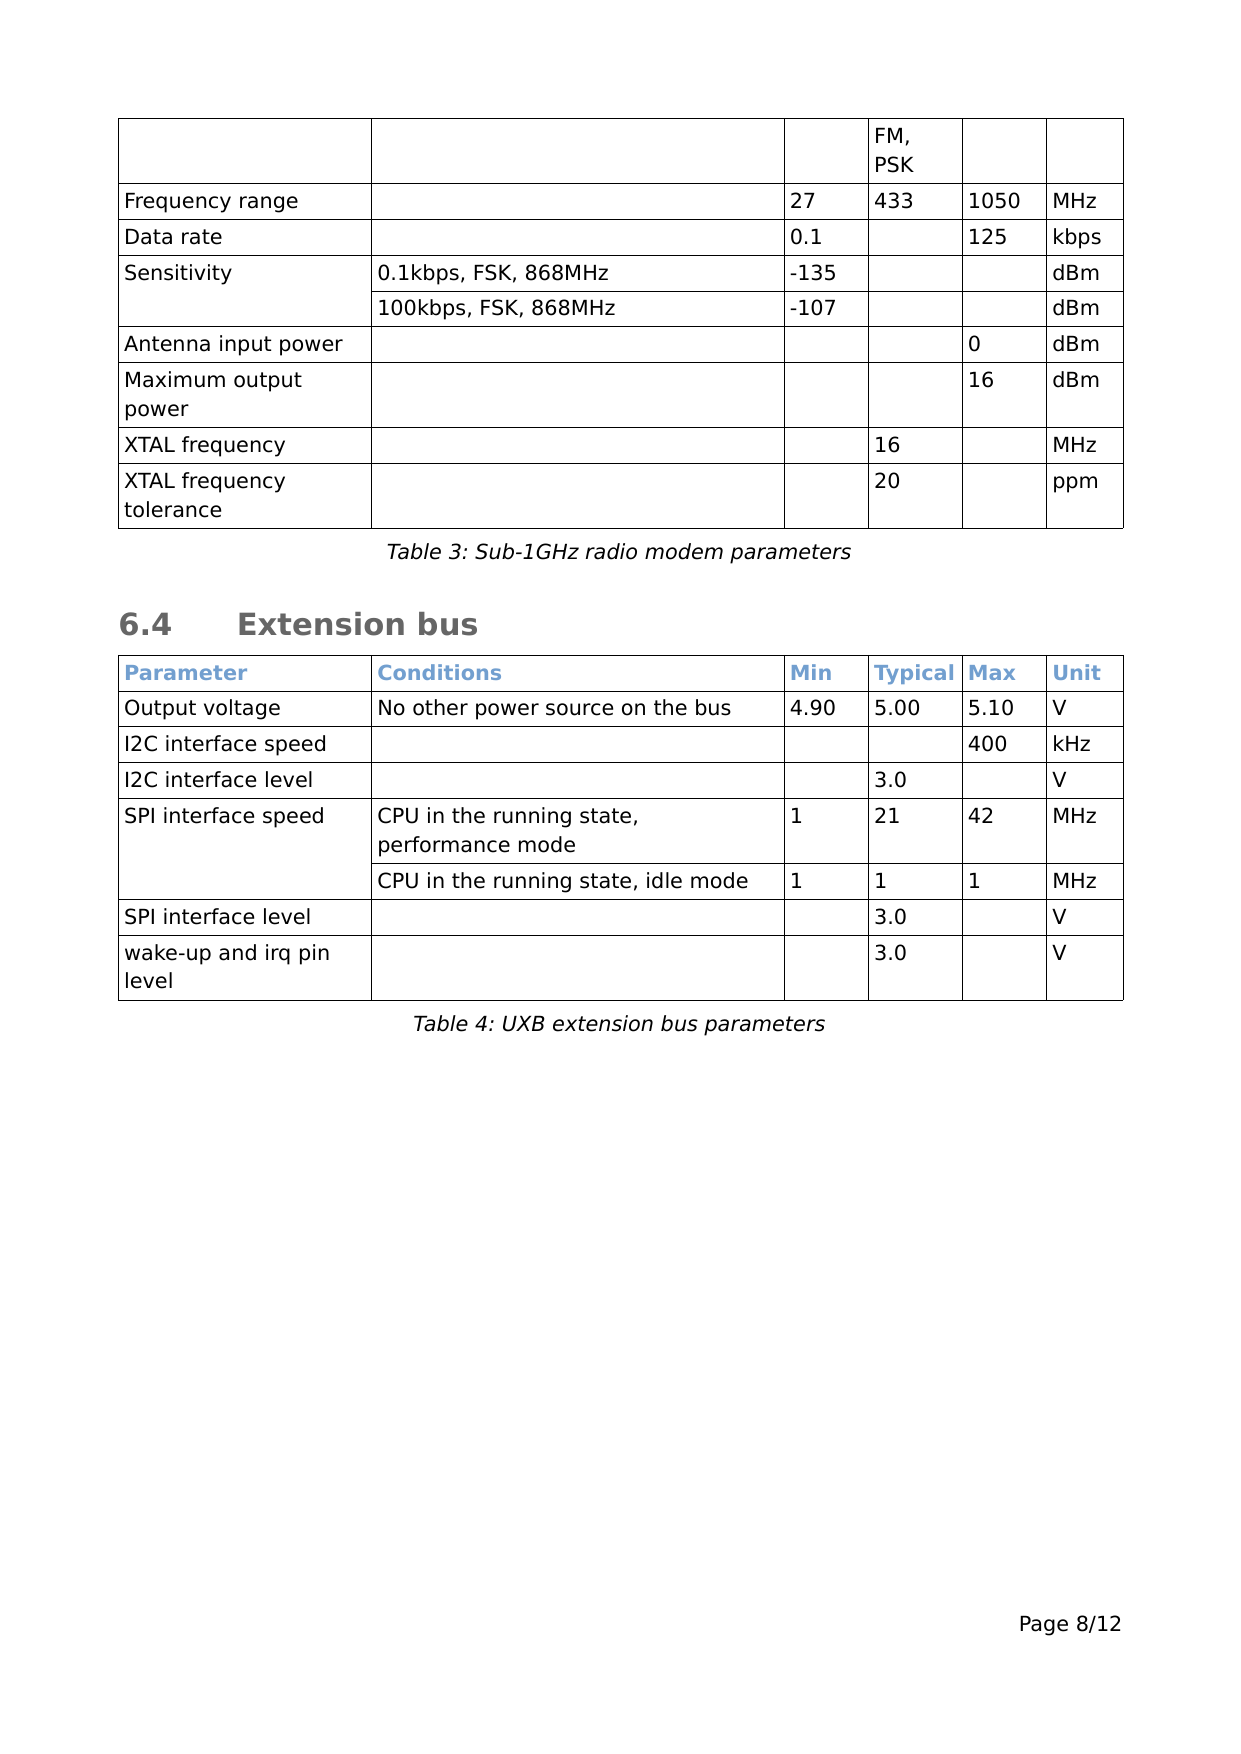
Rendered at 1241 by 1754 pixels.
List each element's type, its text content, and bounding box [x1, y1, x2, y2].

table_cell CPU in the running state, idle mode [372, 864, 784, 899]
table_cell [785, 363, 868, 427]
subtitle Extension bus [118, 607, 1122, 643]
table_cell MHz [1047, 428, 1123, 463]
table_cell [963, 763, 1046, 798]
table_cell Sensitivity [119, 256, 371, 326]
table_cell [372, 363, 784, 427]
table_cell 400 [963, 727, 1046, 762]
table_cell [785, 119, 868, 183]
table_cell [869, 727, 962, 762]
table_cell [869, 292, 962, 326]
table_cell [372, 763, 784, 798]
table_cell dBm [1047, 363, 1123, 427]
table_cell 0.1 [785, 220, 868, 255]
table_cell I2C interface speed [119, 727, 371, 762]
table_cell 1 [869, 864, 962, 899]
table_cell [372, 727, 784, 762]
table_cell [963, 428, 1046, 463]
table_cell [963, 936, 1046, 999]
table_cell [372, 220, 784, 255]
table_cell [869, 256, 962, 291]
table_cell [963, 292, 1046, 326]
table_cell 27 [785, 184, 868, 219]
table_cell 16 [963, 363, 1046, 427]
table_cell [1047, 119, 1123, 183]
table_cell XTAL frequency tolerance [119, 464, 371, 528]
table_cell 1 [785, 799, 868, 863]
table_cell dBm [1047, 256, 1123, 291]
table_cell 5.10 [963, 692, 1046, 726]
table_cell SPI interface level [119, 900, 371, 935]
table_header Typical [869, 656, 962, 691]
table_cell 1 [963, 864, 1046, 899]
table_header Max [963, 656, 1046, 691]
text Table 4: UXB extension bus parameters [118, 1012, 1122, 1036]
table_cell dBm [1047, 292, 1123, 326]
table_cell [963, 900, 1046, 935]
table_cell 20 [869, 464, 962, 528]
table_cell [869, 363, 962, 427]
table_cell [785, 428, 868, 463]
table_cell No other power source on the bus [372, 692, 784, 726]
table_cell [119, 119, 371, 183]
table_cell Frequency range [119, 184, 371, 219]
table_cell [372, 119, 784, 183]
table_cell 1 [785, 864, 868, 899]
table_header Parameter [119, 656, 371, 691]
table_cell [963, 119, 1046, 183]
table_cell I2C interface level [119, 763, 371, 798]
table_cell [785, 727, 868, 762]
table_cell [785, 900, 868, 935]
table_cell CPU in the running state, performance mode [372, 799, 784, 863]
table_cell [785, 464, 868, 528]
table_cell [372, 936, 784, 999]
table_cell [372, 184, 784, 219]
table_cell 3.0 [869, 900, 962, 935]
table_cell 21 [869, 799, 962, 863]
table_cell 100kbps, FSK, 868MHz [372, 292, 784, 326]
table_cell Output voltage [119, 692, 371, 726]
table_cell dBm [1047, 327, 1123, 362]
table_cell [372, 464, 784, 528]
table_cell 3.0 [869, 936, 962, 999]
table_cell [372, 428, 784, 463]
table_cell SPI interface speed [119, 799, 371, 899]
table_cell 0 [963, 327, 1046, 362]
table_cell -135 [785, 256, 868, 291]
table_cell [372, 327, 784, 362]
table_cell [372, 900, 784, 935]
table_cell [869, 327, 962, 362]
table_cell FM, PSK [869, 119, 962, 183]
table_cell [963, 464, 1046, 528]
table_header Conditions [372, 656, 784, 691]
table_cell Antenna input power [119, 327, 371, 362]
table_cell [785, 763, 868, 798]
table_cell MHz [1047, 184, 1123, 219]
table_cell 3.0 [869, 763, 962, 798]
table_cell wake-up and irq pin level [119, 936, 371, 999]
table_cell 4.90 [785, 692, 868, 726]
table_cell -107 [785, 292, 868, 326]
table_cell Data rate [119, 220, 371, 255]
table_cell MHz [1047, 864, 1123, 899]
table_cell V [1047, 692, 1123, 726]
table_cell 5.00 [869, 692, 962, 726]
table_cell kbps [1047, 220, 1123, 255]
table_cell [785, 936, 868, 999]
table_cell 433 [869, 184, 962, 219]
table_header Unit [1047, 656, 1123, 691]
table_cell [785, 327, 868, 362]
table_cell XTAL frequency [119, 428, 371, 463]
table_cell 125 [963, 220, 1046, 255]
table_cell V [1047, 900, 1123, 935]
table_cell [869, 220, 962, 255]
table_header Min [785, 656, 868, 691]
table_cell V [1047, 763, 1123, 798]
table_cell V [1047, 936, 1123, 999]
table_cell Maximum output power [119, 363, 371, 427]
table_cell 0.1kbps, FSK, 868MHz [372, 256, 784, 291]
table_cell 16 [869, 428, 962, 463]
table_cell 42 [963, 799, 1046, 863]
table_cell kHz [1047, 727, 1123, 762]
table_cell 1050 [963, 184, 1046, 219]
table_cell ppm [1047, 464, 1123, 528]
table_cell MHz [1047, 799, 1123, 863]
text Table 3: Sub-1GHz radio modem parameters [118, 540, 1122, 565]
table_cell [963, 256, 1046, 291]
